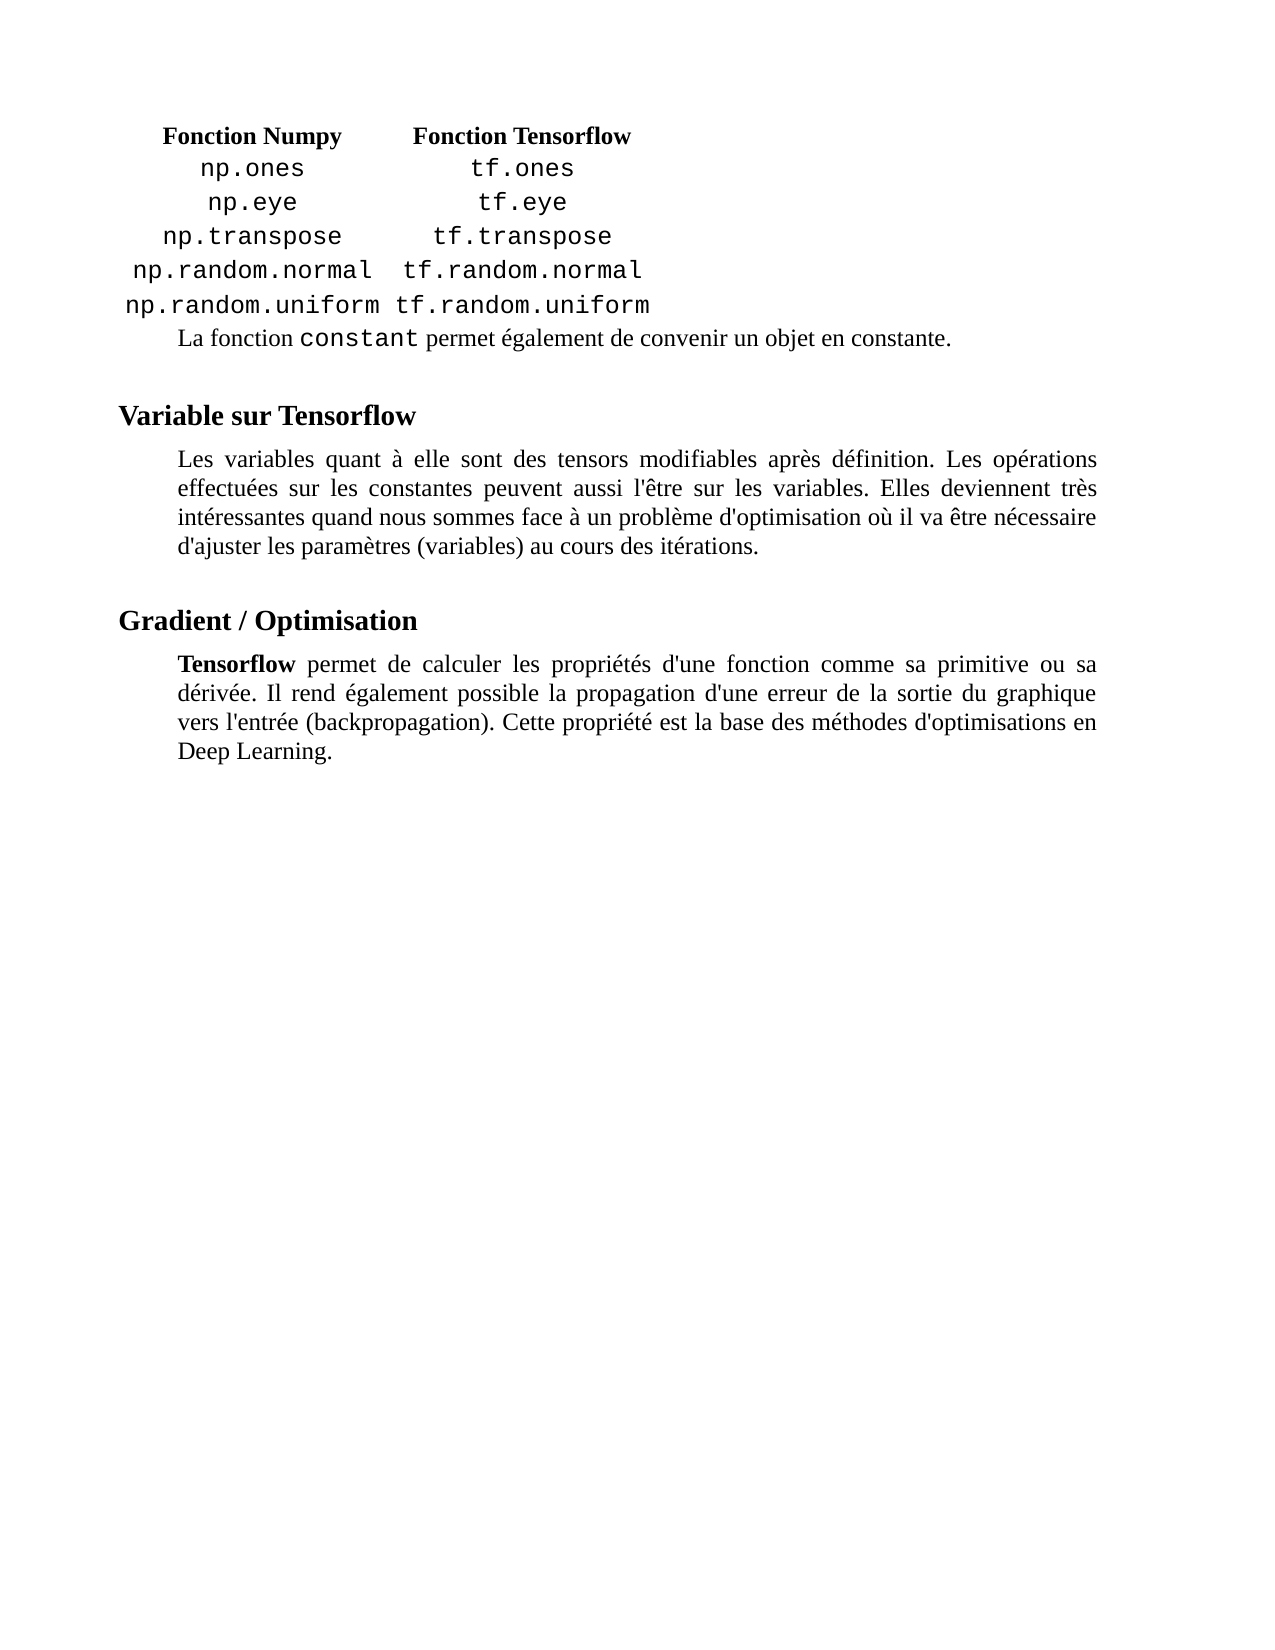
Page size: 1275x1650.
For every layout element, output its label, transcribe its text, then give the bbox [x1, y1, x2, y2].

text Les variables quant à elle sont des tensors modifiables après définition. Les opérations effectuées sur les constantes peuvent aussi l'être sur les variables. Elles deviennent très intéressantes quand nous sommes face à un problème d'optimisation où il va être nécessaire d'ajuster les paramètres (variables) au cours des itérations. [177, 444, 1098, 559]
table_cell tf.random.normal [386, 255, 658, 289]
table_cell tf.random.uniform [386, 289, 658, 323]
table_cell tf.ones [386, 153, 658, 187]
subtitle Gradient / Optimisation [118, 603, 1157, 637]
text La fonction constant permet également de convenir un objet en constante. [177, 323, 1098, 354]
subtitle Variable sur Tensorflow [118, 398, 1157, 432]
table_cell np.eye [118, 187, 386, 221]
text Tensorflow permet de calculer les propriétés d'une fonction comme sa primitive ou sa dérivée. Il rend également possible la propagation d'une erreur de la sortie du graphique vers l'entrée (backpropagation). Cette propriété est la base des méthodes d'optimisations en Deep Learning. [177, 649, 1098, 764]
table_cell np.transpose [118, 221, 386, 255]
table_cell tf.eye [386, 187, 658, 221]
table_cell np.random.uniform [118, 289, 386, 323]
table_cell np.ones [118, 153, 386, 187]
table_header Fonction Numpy [118, 118, 386, 153]
table_cell np.random.normal [118, 255, 386, 289]
table_cell tf.transpose [386, 221, 658, 255]
table_header Fonction Tensorflow [386, 118, 658, 153]
